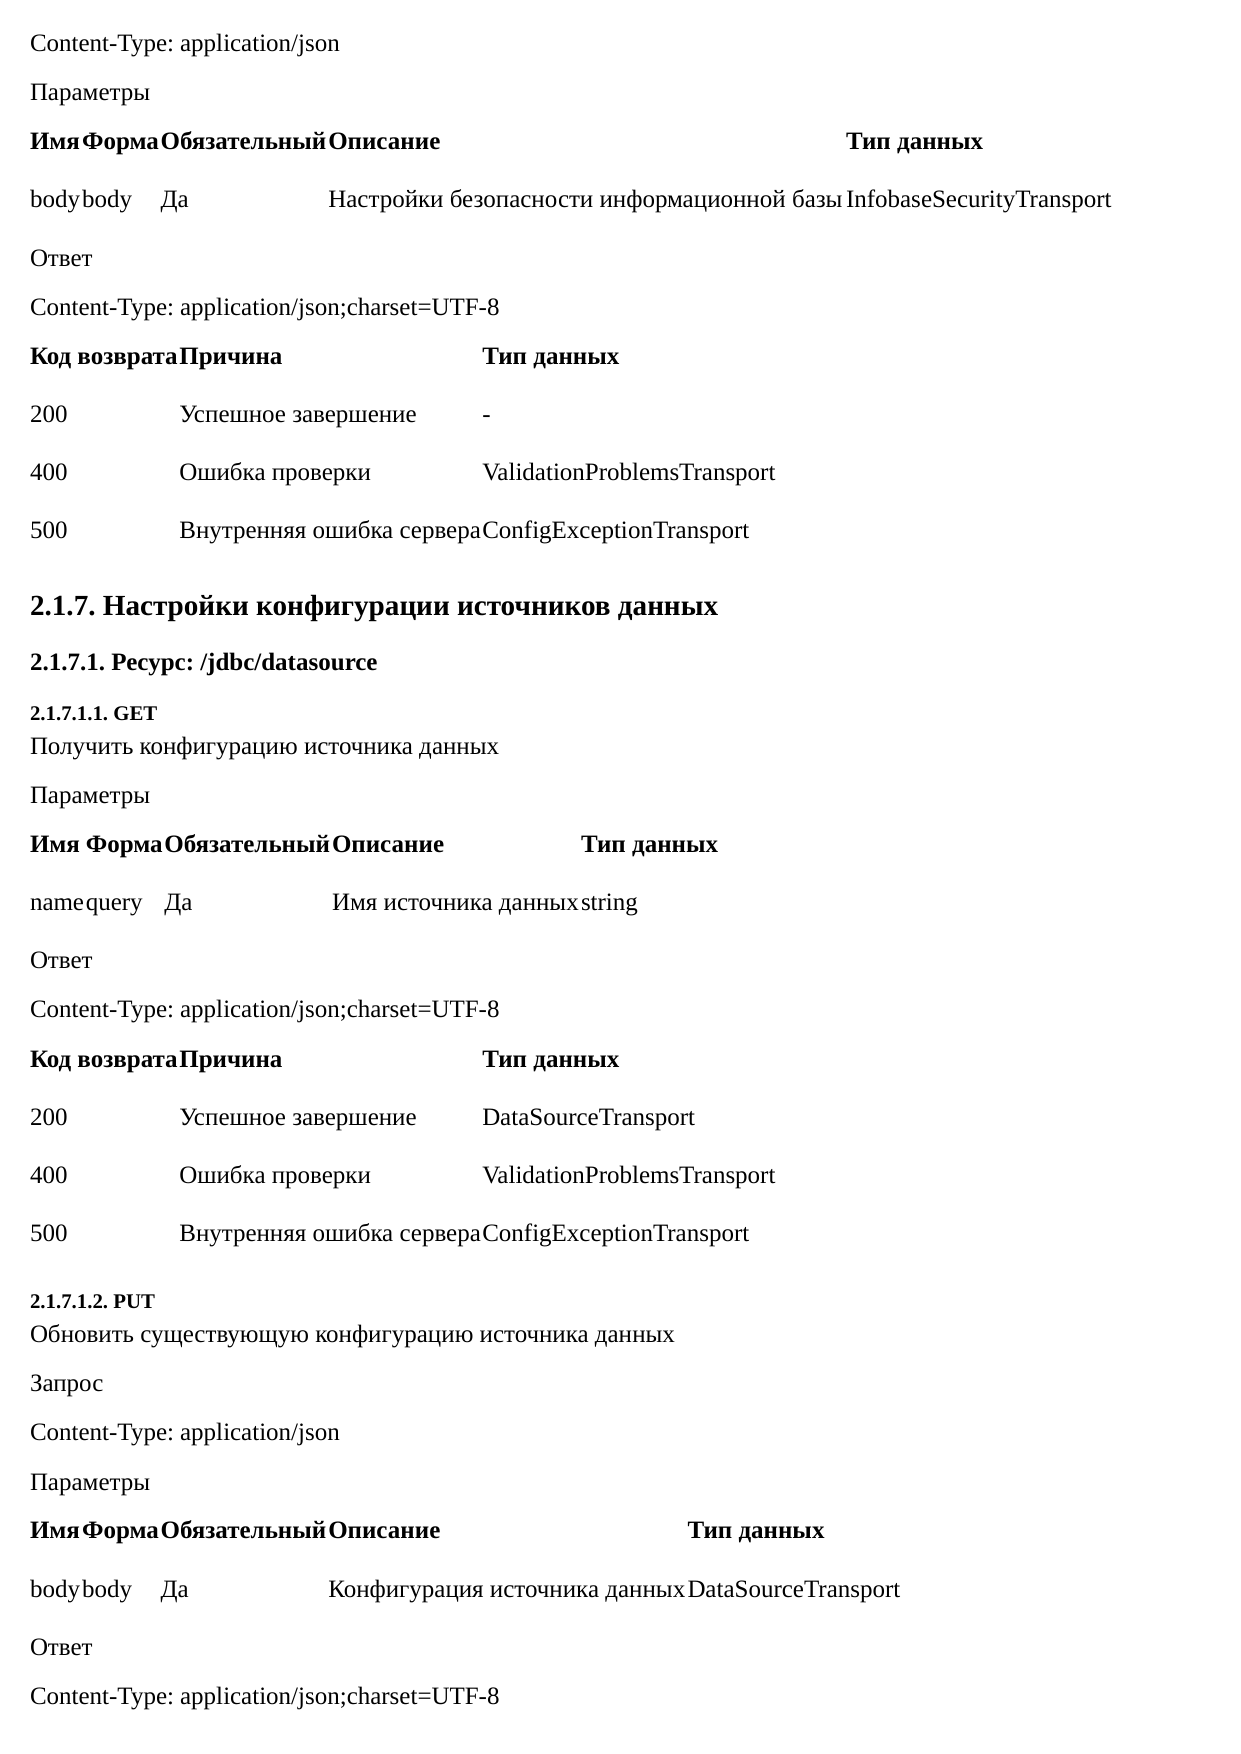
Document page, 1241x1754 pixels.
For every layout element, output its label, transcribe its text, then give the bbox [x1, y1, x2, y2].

table_header Код возврата [30, 341, 179, 399]
text Content-Type: application/json;charset=UTF-8 [30, 1681, 1211, 1710]
table_header Тип данных [687, 1516, 908, 1574]
table_header Тип данных [846, 126, 1119, 184]
table_cell 400 [30, 1160, 179, 1218]
table_cell Успешное завершение [179, 399, 482, 457]
table_cell body [82, 185, 160, 243]
table_cell 200 [30, 399, 179, 457]
table_header Обязательный [160, 126, 328, 184]
table_cell Конфигурация источника данных [328, 1574, 687, 1632]
table_cell ConfigExceptionTransport [482, 1218, 777, 1277]
table_cell InfobaseSecurityTransport [846, 185, 1119, 243]
table_header Тип данных [581, 829, 719, 887]
table_cell 200 [30, 1102, 179, 1160]
text Content-Type: application/json [30, 1417, 1211, 1446]
table_cell Да [164, 887, 332, 946]
table_header Описание [328, 126, 846, 184]
table_cell body [82, 1574, 160, 1632]
table_header Тип данных [482, 1044, 777, 1102]
table_cell body [30, 1574, 82, 1632]
table_cell ConfigExceptionTransport [482, 516, 777, 574]
subtitle 2.1.7. Настройки конфигурации источников данных [30, 588, 1211, 622]
table_cell Успешное завершение [179, 1102, 482, 1160]
table_cell Внутренняя ошибка сервера [179, 516, 482, 574]
table_cell Настройки безопасности информационной базы [328, 185, 846, 243]
table_cell 500 [30, 1218, 179, 1277]
subtitle 2.1.7.1.2. PUT [30, 1289, 1211, 1313]
text Параметры [30, 780, 1211, 809]
text Content-Type: application/json;charset=UTF-8 [30, 994, 1211, 1023]
table_header Тип данных [482, 341, 777, 399]
text Параметры [30, 1467, 1211, 1495]
table_header Описание [328, 1516, 687, 1574]
subtitle 2.1.7.1. Ресурс: /jdbc/datasource [30, 647, 1211, 676]
table_cell Да [160, 185, 328, 243]
text Ответ [30, 1632, 1211, 1661]
table_header Обязательный [164, 829, 332, 887]
table_cell body [30, 185, 82, 243]
table_cell Да [160, 1574, 328, 1632]
table_cell 400 [30, 457, 179, 516]
text Параметры [30, 77, 1211, 106]
table_header Форма [86, 829, 164, 887]
table_header Имя [30, 1516, 82, 1574]
table_cell Ошибка проверки [179, 1160, 482, 1218]
text Ответ [30, 946, 1211, 974]
table_header Имя [30, 126, 82, 184]
table_header Причина [179, 1044, 482, 1102]
table_cell 500 [30, 516, 179, 574]
table_header Причина [179, 341, 482, 399]
table_cell - [482, 399, 777, 457]
table_cell DataSourceTransport [687, 1574, 908, 1632]
table_cell DataSourceTransport [482, 1102, 777, 1160]
table_header Форма [82, 126, 160, 184]
table_cell name [30, 887, 86, 946]
text Запрос [30, 1368, 1211, 1397]
table_header Код возврата [30, 1044, 179, 1102]
table_cell ValidationProblemsTransport [482, 1160, 777, 1218]
subtitle 2.1.7.1.1. GET [30, 701, 1211, 725]
table_header Обязательный [160, 1516, 328, 1574]
table_header Описание [332, 829, 581, 887]
text Ответ [30, 243, 1211, 271]
table_cell Имя источника данных [332, 887, 581, 946]
text Обновить существующую конфигурацию источника данных [30, 1319, 1211, 1348]
text Content-Type: application/json [30, 28, 1211, 57]
table_header Форма [82, 1516, 160, 1574]
table_header Имя [30, 829, 86, 887]
table_cell ValidationProblemsTransport [482, 457, 777, 516]
text Content-Type: application/json;charset=UTF-8 [30, 292, 1211, 321]
table_cell Внутренняя ошибка сервера [179, 1218, 482, 1277]
table_cell query [86, 887, 164, 946]
text Получить конфигурацию источника данных [30, 731, 1211, 760]
table_cell string [581, 887, 719, 946]
table_cell Ошибка проверки [179, 457, 482, 516]
